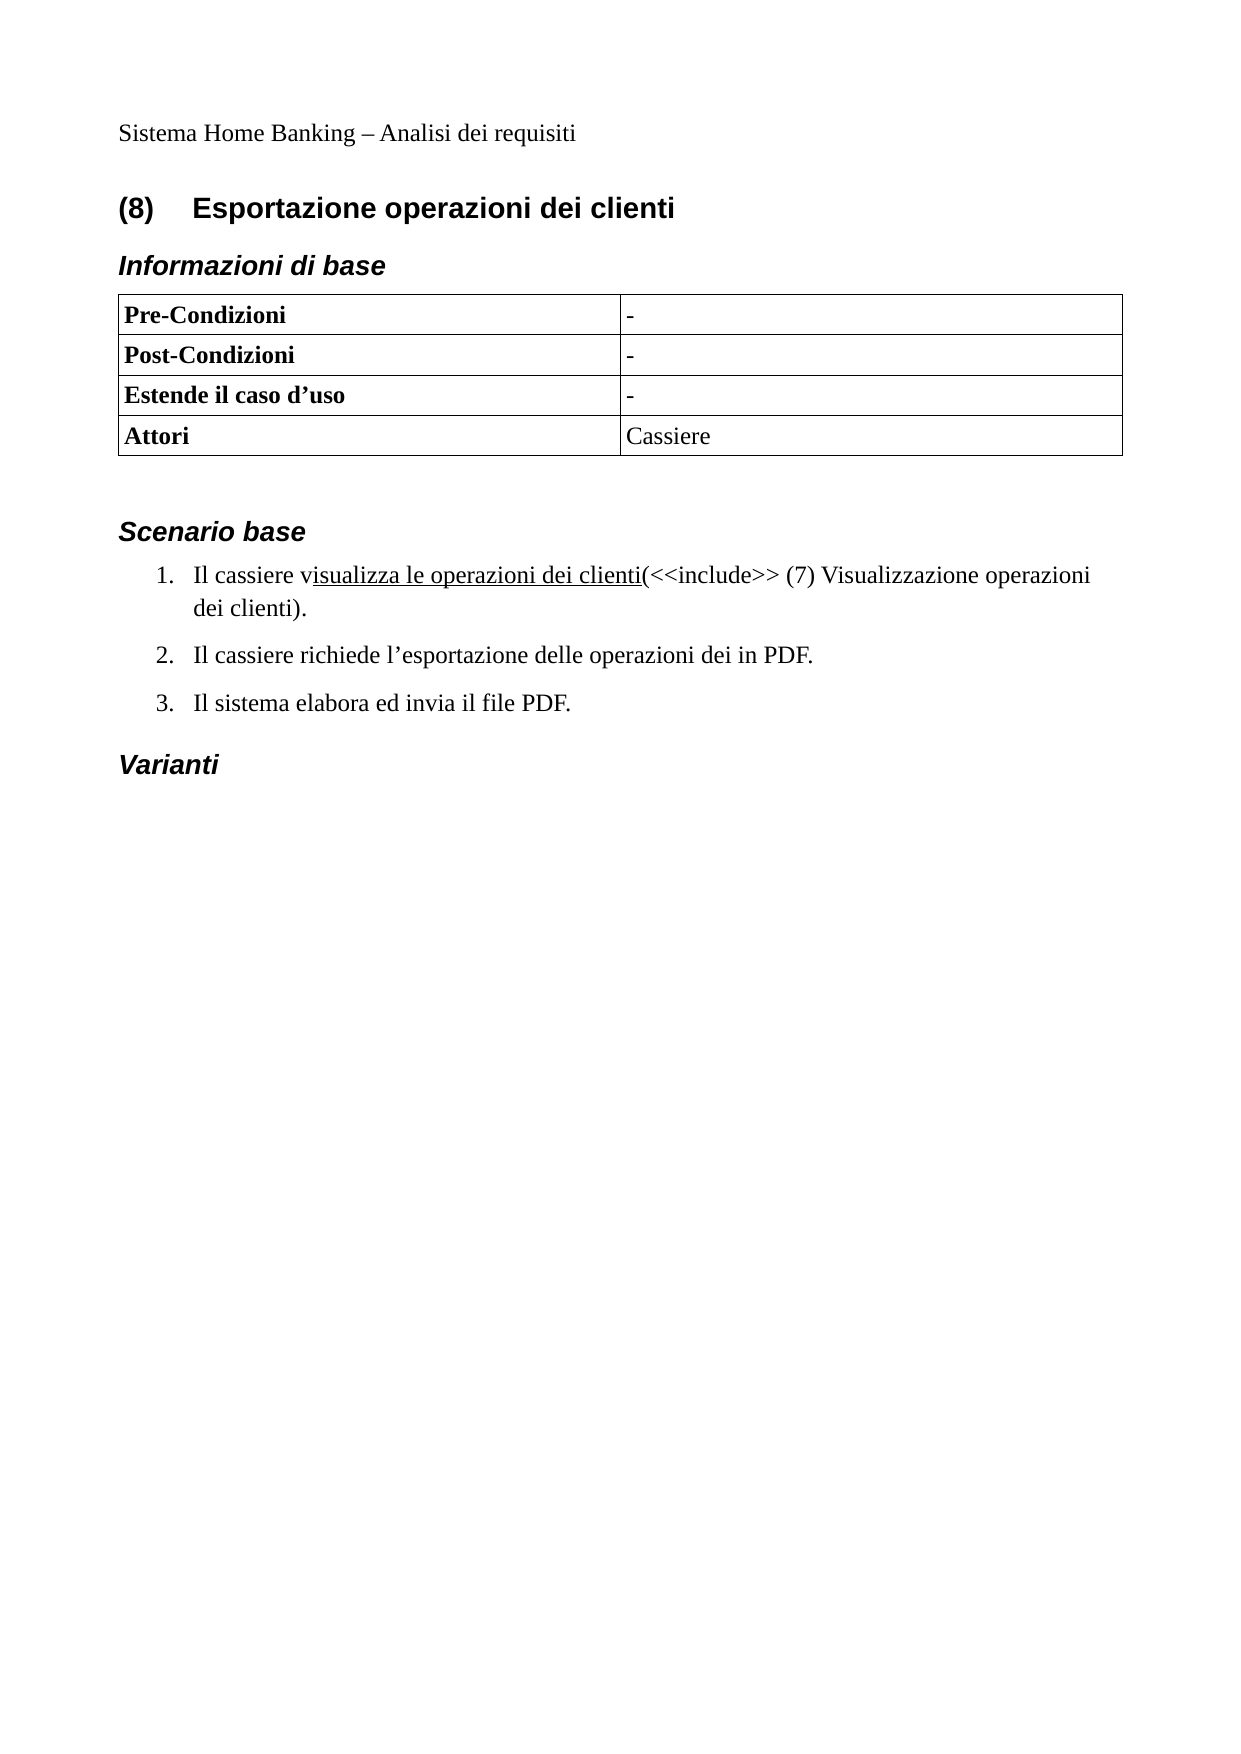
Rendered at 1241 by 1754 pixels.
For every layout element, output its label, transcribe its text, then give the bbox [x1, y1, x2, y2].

table_cell Post-Condizioni [119, 335, 620, 375]
subtitle Scenario base [118, 516, 1122, 547]
table_cell - [621, 335, 1122, 375]
table_header - [621, 295, 1122, 334]
subtitle Esportazione operazioni dei clienti [118, 191, 1122, 225]
table_cell Cassiere [621, 416, 1122, 455]
table_cell - [621, 376, 1122, 415]
subtitle Informazioni di base [118, 250, 1122, 282]
table_cell Estende il caso d’uso [119, 376, 620, 415]
subtitle Varianti [118, 748, 1122, 780]
list Il cassiere visualizza le operazioni dei clienti(<<include>> (7) Visualizzazione operazioni dei clienti). [156, 560, 1122, 622]
list Il cassiere richiede l’esportazione delle operazioni dei in PDF. [156, 641, 1122, 669]
table_header Pre-Condizioni [119, 295, 620, 334]
list Il sistema elabora ed invia il file PDF. [156, 688, 1122, 717]
table_cell Attori [119, 416, 620, 455]
